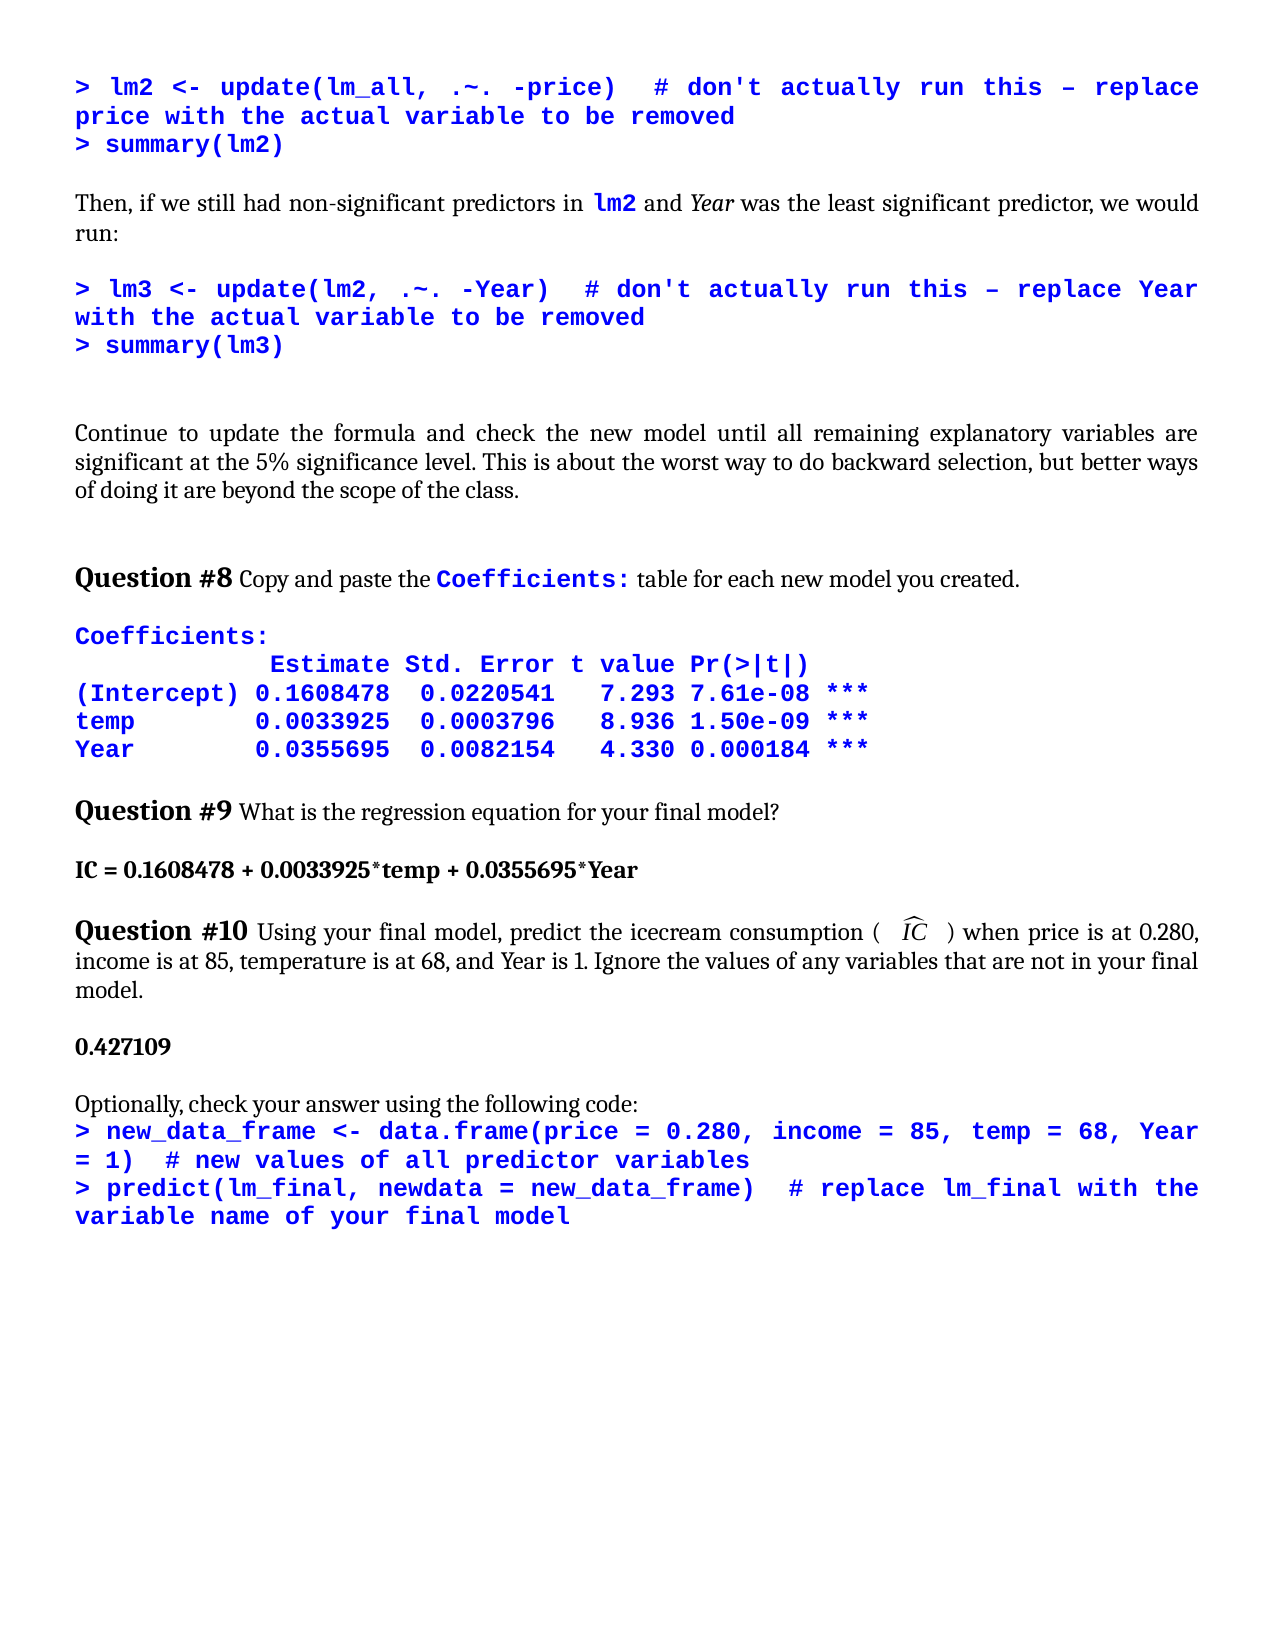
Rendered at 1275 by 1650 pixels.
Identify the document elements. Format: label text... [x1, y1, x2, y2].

text Optionally, check your answer using the following code: [75, 1090, 1200, 1119]
text Question #8 Copy and paste the Coefficients: table for each new model you created. [75, 562, 1200, 595]
text Question #10 Using your final model, predict the icecream consumption () when price is at 0.280, income is at 85, temperature is at 68, and Year is 1. Ignore the values of any variables that are not in your final model. [75, 914, 1200, 1005]
text IC = 0.1608478 + 0.0033925*temp + 0.0355695*Year [75, 856, 1200, 885]
text > summary(lm3) [75, 333, 1200, 361]
text > predict(lm_final, newdata = new_data_frame) # replace lm_final with the variable name of your final model [75, 1176, 1200, 1232]
text temp 0.0033925 0.0003796 8.936 1.50e-09 *** [75, 708, 1200, 737]
text > lm2 <- update(lm_all, .~. -price) # don't actually run this – replace price with the actual variable to be removed [75, 75, 1200, 132]
text > lm3 <- update(lm2, .~. -Year) # don't actually run this – replace Year with the actual variable to be removed [75, 276, 1200, 333]
text (Intercept) 0.1608478 0.0220541 7.293 7.61e-08 *** [75, 680, 1200, 708]
text Then, if we still had non-significant predictors in lm2 and Year was the least significant predictor, we would run: [75, 189, 1200, 247]
text 0.427109 [75, 1033, 1200, 1061]
text Year 0.0355695 0.0082154 4.330 0.000184 *** [75, 737, 1200, 765]
text > new_data_frame <- data.frame(price = 0.280, income = 85, temp = 68, Year = 1) # new values of all predictor variables [75, 1119, 1200, 1176]
text Estimate Std. Error t value Pr(>|t|) [75, 652, 1200, 680]
text Coefficients: [75, 623, 1200, 652]
text Continue to update the formula and check the new model until all remaining explanatory variables are significant at the 5% significance level. This is about the worst way to do backward selection, but better ways of doing it are beyond the scope of the class. [75, 419, 1200, 505]
text > summary(lm2) [75, 132, 1200, 160]
text Question #9 What is the regression equation for your final model? [75, 794, 1200, 827]
